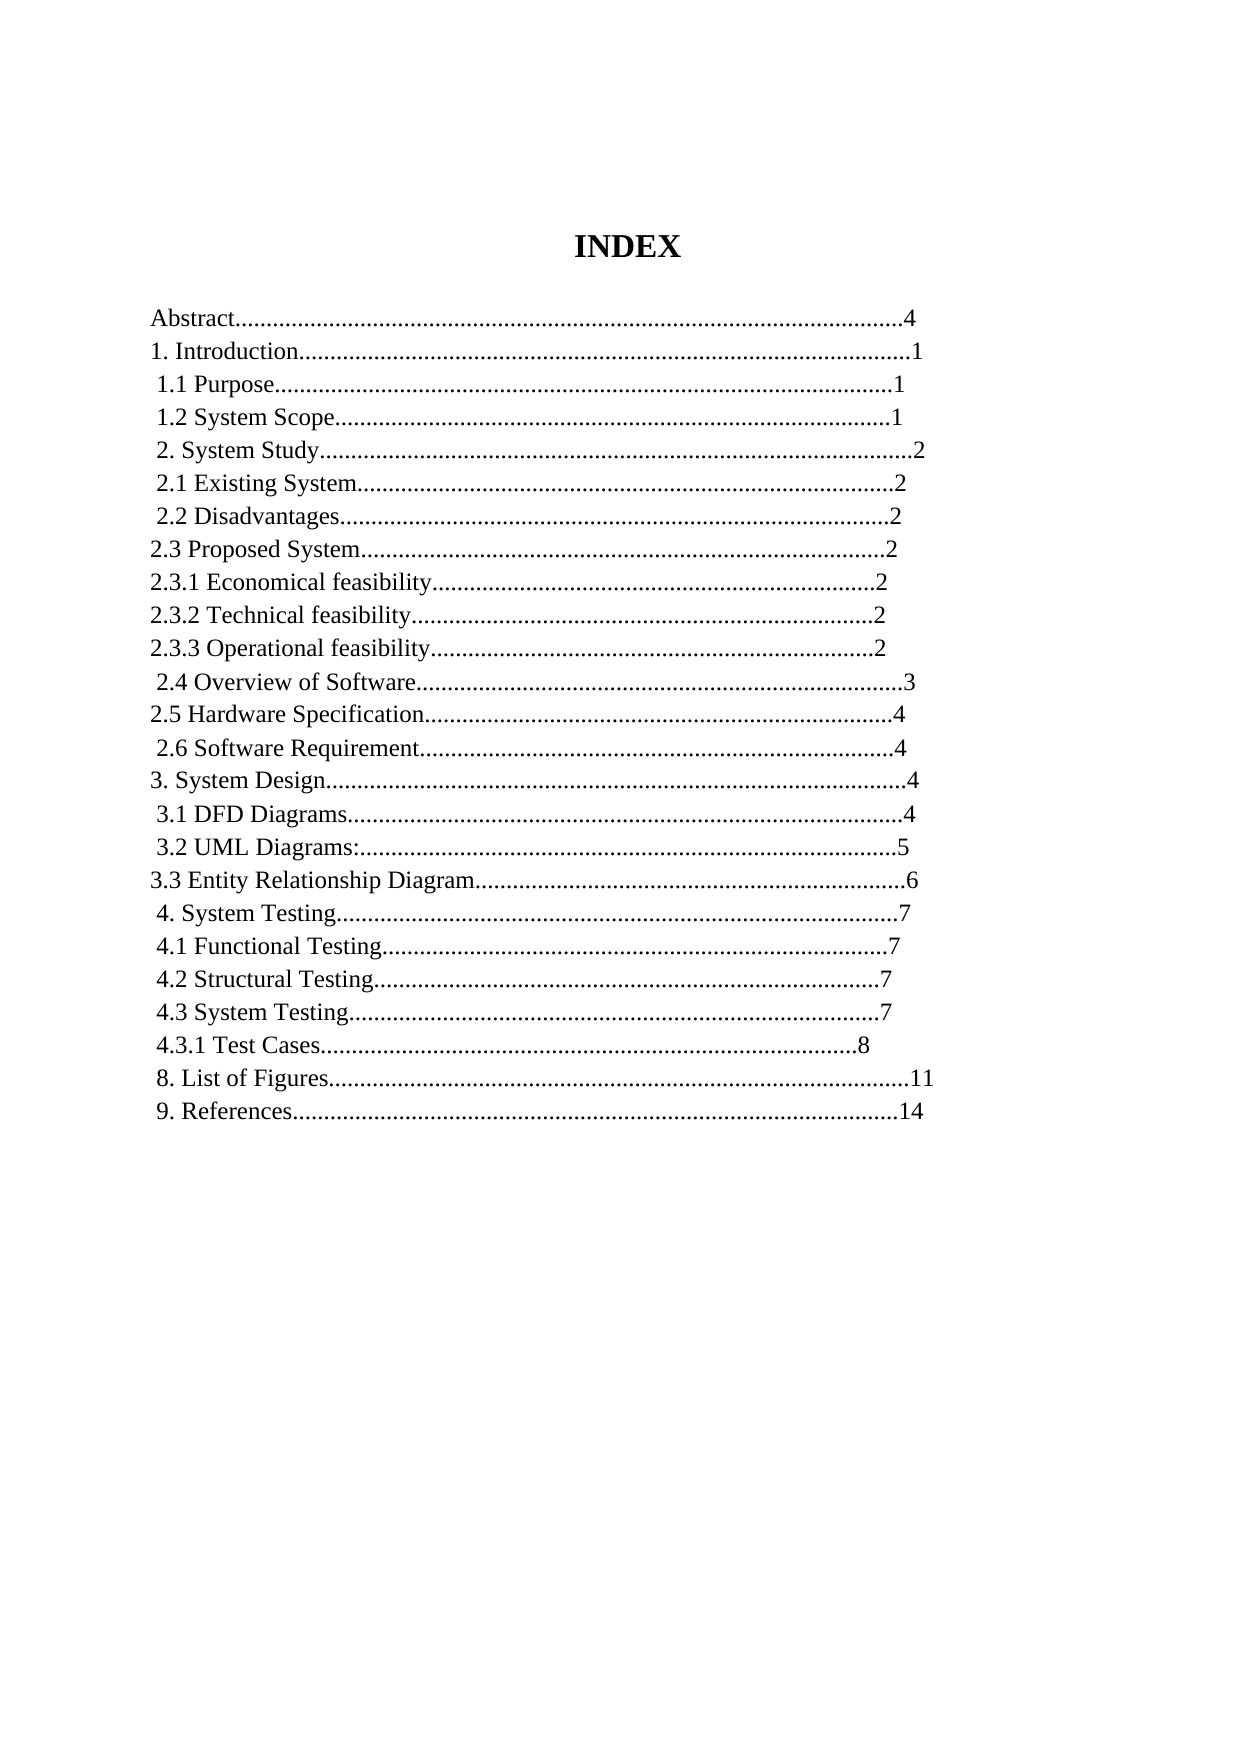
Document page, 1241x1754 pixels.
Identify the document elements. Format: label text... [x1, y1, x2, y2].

text 2.4 Overview of Software..............................................................................3 [150, 667, 1105, 695]
text 3.1 DFD Diagrams.........................................................................................4 [150, 799, 1105, 827]
text 4.3 System Testing.....................................................................................7 [150, 997, 1105, 1026]
text 4.1 Functional Testing.................................................................................7 [150, 931, 1105, 959]
text INDEX [150, 227, 1105, 265]
text 2.3 Proposed System....................................................................................2 [150, 534, 1105, 563]
text 2.5 Hardware Specification...........................................................................4 [150, 699, 1105, 728]
text 2.6 Software Requirement............................................................................4 [150, 733, 1105, 761]
text 1.1 Purpose...................................................................................................1 [150, 369, 1105, 398]
text 2.2 Disadvantages........................................................................................2 [150, 501, 1105, 530]
text 2.3.2 Technical feasibility..........................................................................2 [150, 601, 1105, 629]
text 2.3.3 Operational feasibility.......................................................................2 [150, 633, 1105, 662]
text Abstract...........................................................................................................4 [150, 303, 1105, 332]
text 4.3.1 Test Cases......................................................................................8 [150, 1030, 1105, 1058]
text 4.2 Structural Testing.................................................................................7 [150, 964, 1105, 992]
text 4. System Testing..........................................................................................7 [150, 898, 1105, 926]
text 1. Introduction..................................................................................................1 [150, 336, 1105, 365]
text 3. System Design.............................................................................................4 [150, 766, 1105, 794]
text 9. References.................................................................................................14 [150, 1096, 1105, 1124]
text 2.1 Existing System......................................................................................2 [150, 468, 1105, 497]
text 3.3 Entity Relationship Diagram.....................................................................6 [150, 865, 1105, 893]
text 2.3.1 Economical feasibility.......................................................................2 [150, 567, 1105, 596]
text 1.2 System Scope.........................................................................................1 [150, 402, 1105, 431]
text 2. System Study...............................................................................................2 [150, 435, 1105, 464]
text 3.2 UML Diagrams:......................................................................................5 [150, 832, 1105, 860]
text 8. List of Figures.............................................................................................11 [150, 1063, 1105, 1092]
